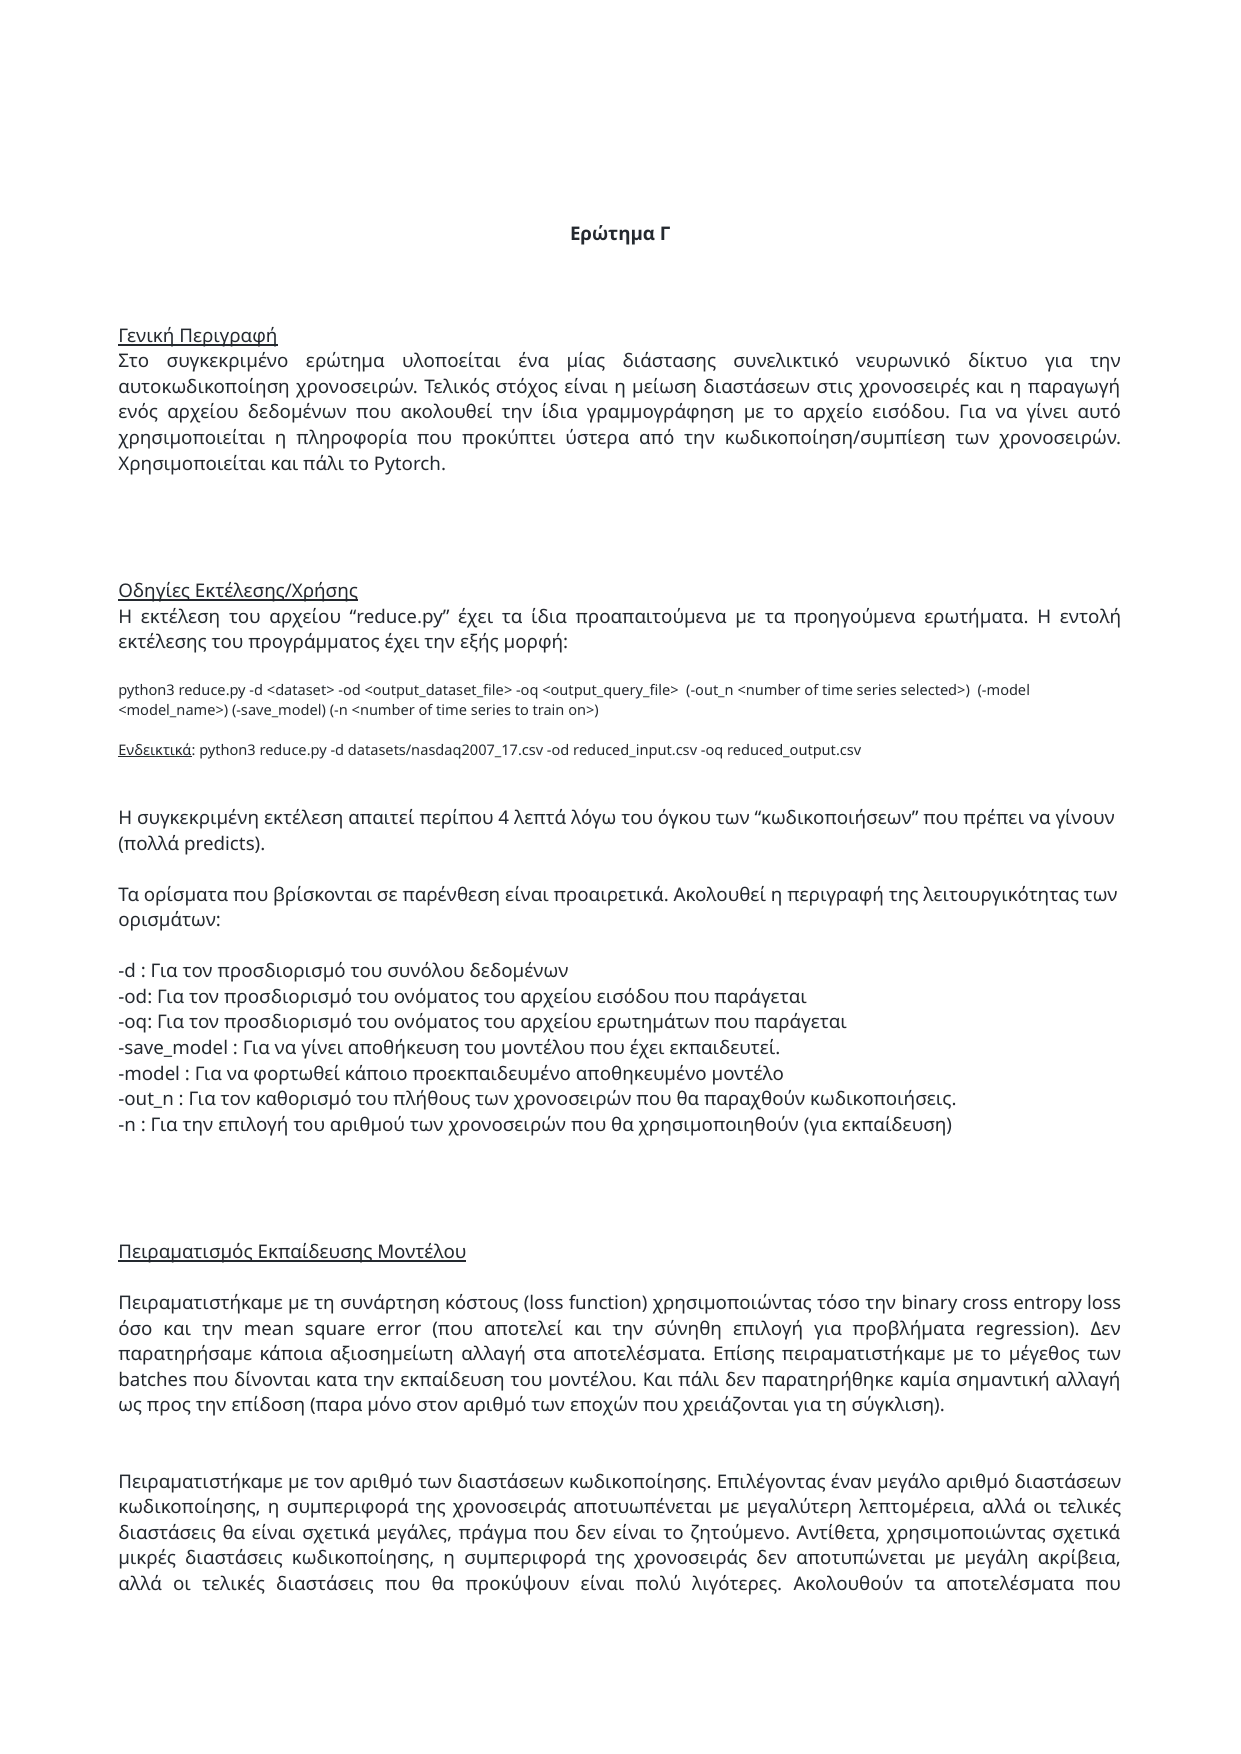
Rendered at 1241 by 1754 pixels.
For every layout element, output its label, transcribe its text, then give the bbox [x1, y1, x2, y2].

text Η συγκεκριμένη εκτέλεση απαιτεί περίπου 4 λεπτά λόγω του όγκου των “κωδικοποιήσεων” που πρέπει να γίνουν (πολλά predicts). [118, 804, 1122, 856]
text -out_n : Για τον καθορισμό του πλήθους των χρονοσειρών που θα παραχθούν κωδικοποιήσεις. [118, 1085, 1122, 1111]
text -save_model : Για να γίνει αποθήκευση του μοντέλου που έχει εκπαιδευτεί. [118, 1034, 1122, 1060]
text Οδηγίες Εκτέλεσης/Χρήσης [118, 577, 1122, 603]
text Η εκτέλεση του αρχείου “reduce.py” έχει τα ίδια προαπαιτούμενα με τα προηγούμενα ερωτήματα. Η εντολή εκτέλεσης του προγράμματος έχει την εξής μορφή: [118, 603, 1122, 654]
text Πειραματιστήκαμε με τον αριθμό των διαστάσεων κωδικοποίησης. Επιλέγοντας έναν μεγάλο αριθμό διαστάσεων κωδικοποίησης, η συμπεριφορά της χρονοσειράς αποτυωπένεται με μεγαλύτερη λεπτομέρεια, αλλά οι τελικές διαστάσεις θα είναι σχετικά μεγάλες, πράγμα που δεν είναι το ζητούμενο. Αντίθετα, χρησιμοποιώντας σχετικά μικρές διαστάσεις κωδικοποίησης, η συμπεριφορά της χρονοσειράς δεν αποτυπώνεται με μεγάλη ακρίβεια, αλλά οι τελικές διαστάσεις που θα προκύψουν είναι πολύ λιγότερες. Ακολουθούν τα αποτελέσματα που [118, 1468, 1122, 1596]
text -oq: Για τον προσδιορισμό του ονόματος του αρχείου ερωτημάτων που παράγεται [118, 1009, 1122, 1034]
text -od: Για τον προσδιορισμό του ονόματος του αρχείου εισόδου που παράγεται [118, 983, 1122, 1009]
text Ενδεικτικά: python3 reduce.py -d datasets/nasdaq2007_17.csv -od reduced_input.csv -oq reduced_output.csv [118, 739, 1122, 759]
text -d : Για τον προσδιορισμό του συνόλου δεδομένων [118, 958, 1122, 983]
text Τα ορίσματα που βρίσκονται σε παρένθεση είναι προαιρετικά. Ακολουθεί η περιγραφή της λειτουργικότητας των ορισμάτων: [118, 881, 1122, 932]
text Γενική Περιγραφή [118, 322, 1122, 348]
text -model : Για να φορτωθεί κάποιο προεκπαιδευμένο αποθηκευμένο μοντέλο [118, 1060, 1122, 1085]
text python3 reduce.py -d <dataset> -od <output_dataset_file> -oq <output_query_file> (-out_n <number of time series selected>) (-model <model_name>) (-save_model) (-n <number of time series to train on>) [118, 679, 1122, 719]
text -n : Για την επιλογή του αριθμού των χρονοσειρών που θα χρησιμοποιηθούν (για εκπαίδευση) [118, 1111, 1122, 1136]
text Ερώτημα Γ [118, 220, 1122, 246]
text Πειραματισμός Εκπαίδευσης Μοντέλου [118, 1238, 1122, 1264]
text Πειραματιστήκαμε με τη συνάρτηση κόστους (loss function) χρησιμοποιώντας τόσο την binary cross entropy loss όσο και την mean square error (που αποτελεί και την σύνηθη επιλογή για προβλήματα regression). Δεν παρατηρήσαμε κάποια αξιοσημείωτη αλλαγή στα αποτελέσματα. Επίσης πειραματιστήκαμε με το μέγεθος των batches που δίνονται κατα την εκπαίδευση του μοντέλου. Και πάλι δεν παρατηρήθηκε καμία σημαντική αλλαγή ως προς την επίδοση (παρα μόνο στον αριθμό των εποχών που χρειάζονται για τη σύγκλιση). [118, 1289, 1122, 1417]
text Στο συγκεκριμένο ερώτημα υλοποείται ένα μίας διάστασης συνελικτικό νευρωνικό δίκτυο για την αυτοκωδικοποίηση χρονοσειρών. Τελικός στόχος είναι η μείωση διαστάσεων στις χρονοσειρές και η παραγωγή ενός αρχείου δεδομένων που ακολουθεί την ίδια γραμμογράφηση με το αρχείο εισόδου. Για να γίνει αυτό χρησιμοποιείται η πληροφορία που προκύπτει ύστερα από την κωδικοποίηση/συμπίεση των χρονοσειρών. Χρησιμοποιείται και πάλι το Pytorch. [118, 348, 1122, 475]
